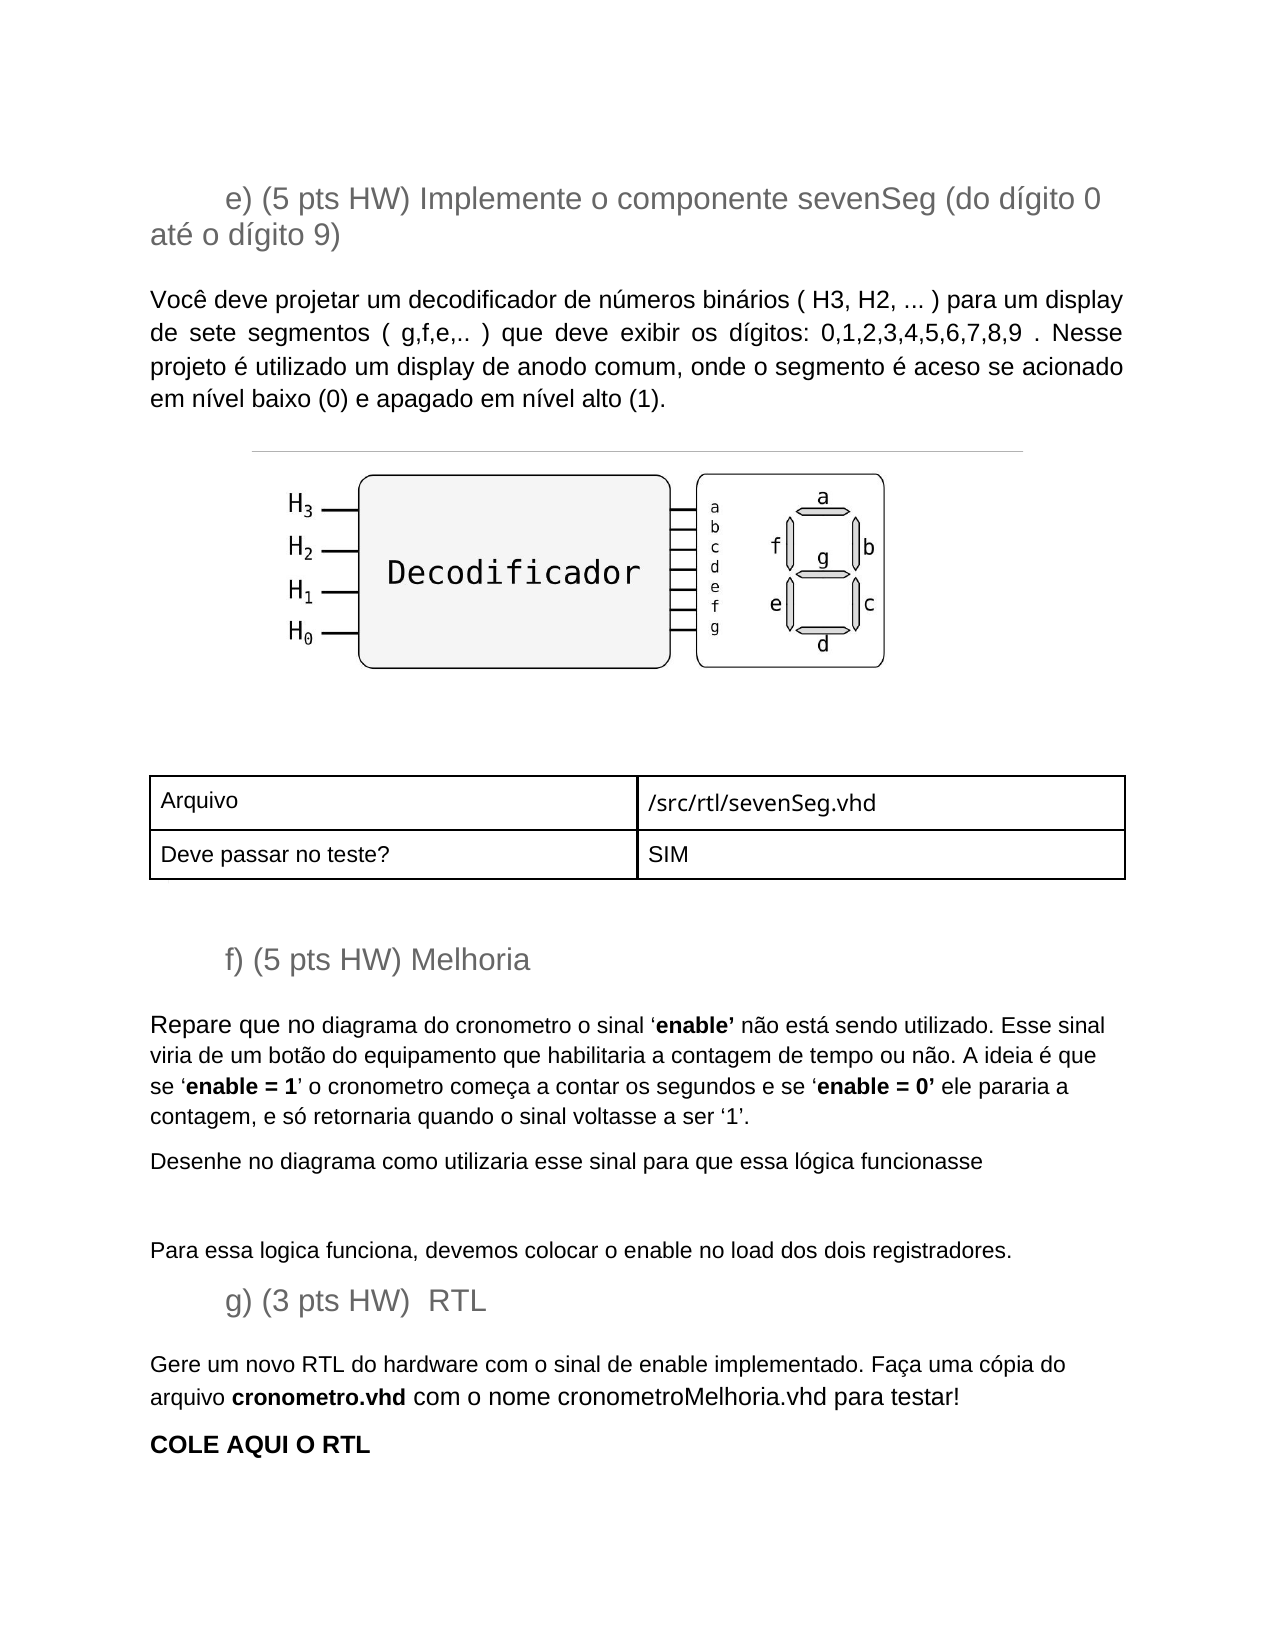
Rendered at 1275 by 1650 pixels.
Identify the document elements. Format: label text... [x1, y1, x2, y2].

text Repare que no diagrama do cronometro o sinal ‘enable’ não está sendo utilizado. Esse sinal viria de um botão do equipamento que habilitaria a contagem de tempo ou não. A ideia é que se ‘enable = 1’ o cronometro começa a contar os segundos e se ‘enable = 0’ ele pararia a contagem, e só retornaria quando o sinal voltasse a ser ‘1’. [150, 1010, 1125, 1129]
text Desenhe no diagrama como utilizaria esse sinal para que essa lógica funcionasse [150, 1148, 1125, 1174]
table_cell SIM [639, 831, 1124, 878]
subtitle e) (5 pts HW) Implemente o componente sevenSeg (do dígito 0 até o dígito 9) [150, 180, 1125, 252]
subtitle g) (3 pts HW) RTL [150, 1282, 1125, 1318]
table_header /src/rtl/sevenSeg.vhd [639, 777, 1124, 829]
text Gere um novo RTL do hardware com o sinal de enable implementado. Faça uma cópia do arquivo cronometro.vhd com o nome cronometroMelhoria.vhd para testar! [150, 1351, 1125, 1411]
text COLE AQUI O RTL [150, 1429, 1125, 1458]
table_header Arquivo [151, 777, 636, 829]
text Para essa logica funciona, devemos colocar o enable no load dos dois registradores. [150, 1237, 1125, 1264]
text Você deve projetar um decodificador de números binários ( H3, H2, ... ) para um display de sete segmentos ( g,f,e,.. ) que deve exibir os dígitos: 0,1,2,3,4,5,6,7,8,9 . Nesse projeto é utilizado um display de anodo comum, onde o segmento é aceso se acionado em nível baixo (0) e apagado em nível alto (1). [150, 285, 1125, 413]
picture [251, 450, 1024, 734]
subtitle f) (5 pts HW) Melhoria [150, 941, 1125, 977]
table_cell Deve passar no teste? [151, 831, 636, 878]
